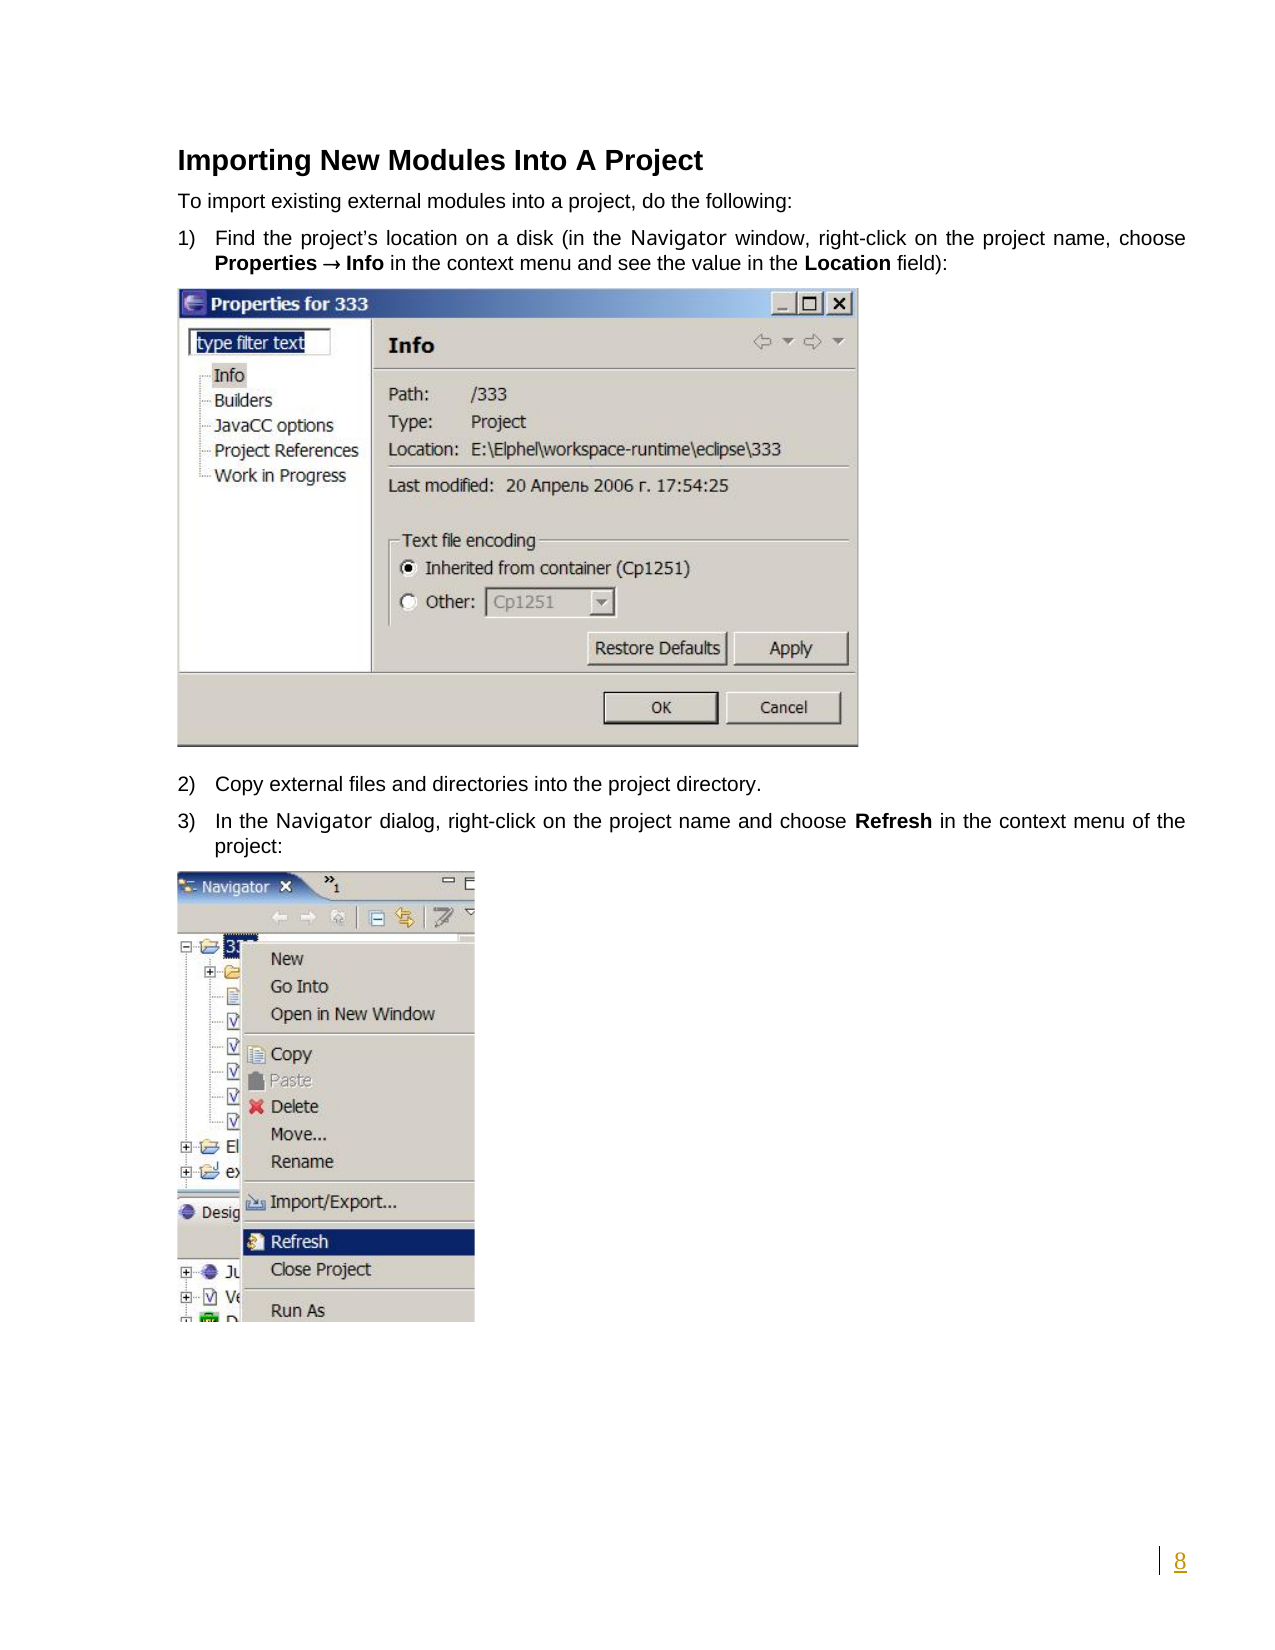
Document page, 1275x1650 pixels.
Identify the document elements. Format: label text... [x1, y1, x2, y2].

picture [177, 871, 475, 1322]
text To import existing external modules into a project, do the following: [177, 189, 1186, 213]
list Copy external files and directories into the project directory. [177, 772, 1186, 796]
picture [177, 288, 859, 747]
subtitle Importing New Modules Into A Project [177, 143, 1186, 177]
list In the Navigator dialog, right-click on the project name and choose Refresh in the context menu of the project: [177, 808, 1186, 858]
list Find the project’s location on a disk (in the Navigator window, right-click on the project name, choose Properties  Info in the context menu and see the value in the Location field): [177, 226, 1186, 276]
